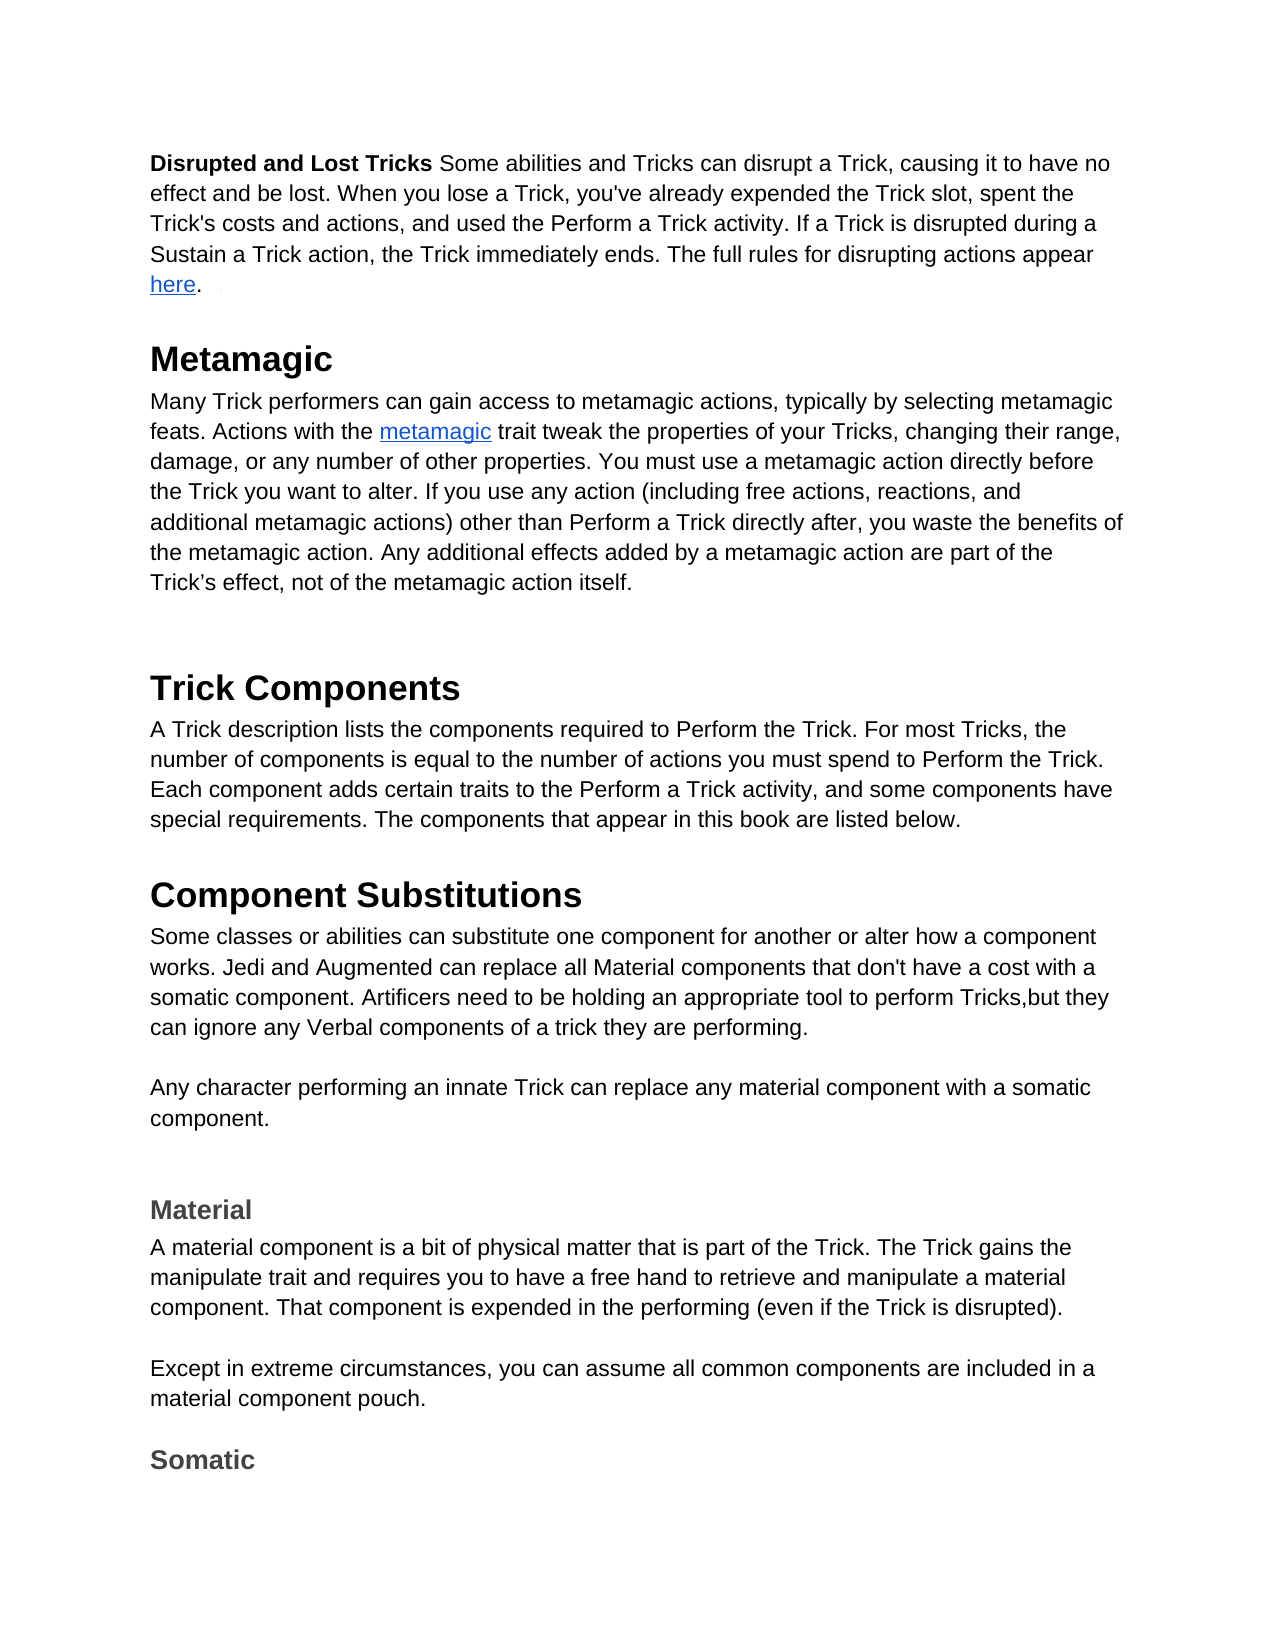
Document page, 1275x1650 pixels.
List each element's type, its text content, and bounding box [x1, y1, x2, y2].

text Except in extreme circumstances, you can assume all common components are included in a material component pouch. [150, 1354, 1125, 1411]
text Disrupted and Lost Tricks Some abilities and Tricks can disrupt a Trick, causing it to have no effect and be lost. When you lose a Trick, you've already expended the Trick slot, spent the Trick's costs and actions, and used the Perform a Trick activity. If a Trick is disrupted during a Sustain a Trick action, the Trick immediately ends. The full rules for disrupting actions appear here. [150, 150, 1125, 297]
text A material component is a bit of physical matter that is part of the Trick. The Trick gains the manipulate trait and requires you to have a free hand to retrieve and manipulate a material component. That component is expended in the performing (even if the Trick is disrupted). [150, 1234, 1125, 1320]
text A Trick description lists the components required to Perform the Trick. For most Tricks, the number of components is equal to the number of actions you must spend to Perform the Trick. Each component adds certain traits to the Perform a Trick activity, and some components have special requirements. The components that appear in this book are listed below. [150, 716, 1125, 833]
subtitle Component Substitutions [150, 874, 1125, 915]
subtitle Trick Components [150, 667, 1125, 707]
text Any character performing an innate Trick can replace any material component with a somatic component. [150, 1074, 1125, 1131]
text Some classes or abilities can substitute one component for another or alter how a component works. Jedi and Augmented can replace all Material components that don't have a cost with a somatic component. Artificers need to be holding an appropriate tool to perform Tricks,but they can ignore any Verbal components of a trick they are performing. [150, 923, 1125, 1040]
subtitle Material [150, 1194, 1125, 1225]
subtitle Metamagic [150, 338, 1125, 379]
subtitle Somatic [150, 1444, 1125, 1475]
text Many Trick performers can gain access to metamagic actions, typically by selecting metamagic feats. Actions with the metamagic trait tweak the properties of your Tricks, changing their range, damage, or any number of other properties. You must use a metamagic action directly before the Trick you want to alter. If you use any action (including free actions, reactions, and additional metamagic actions) other than Perform a Trick directly after, you waste the benefits of the metamagic action. Any additional effects added by a metamagic action are part of the Trick’s effect, not of the metamagic action itself. [150, 388, 1125, 595]
